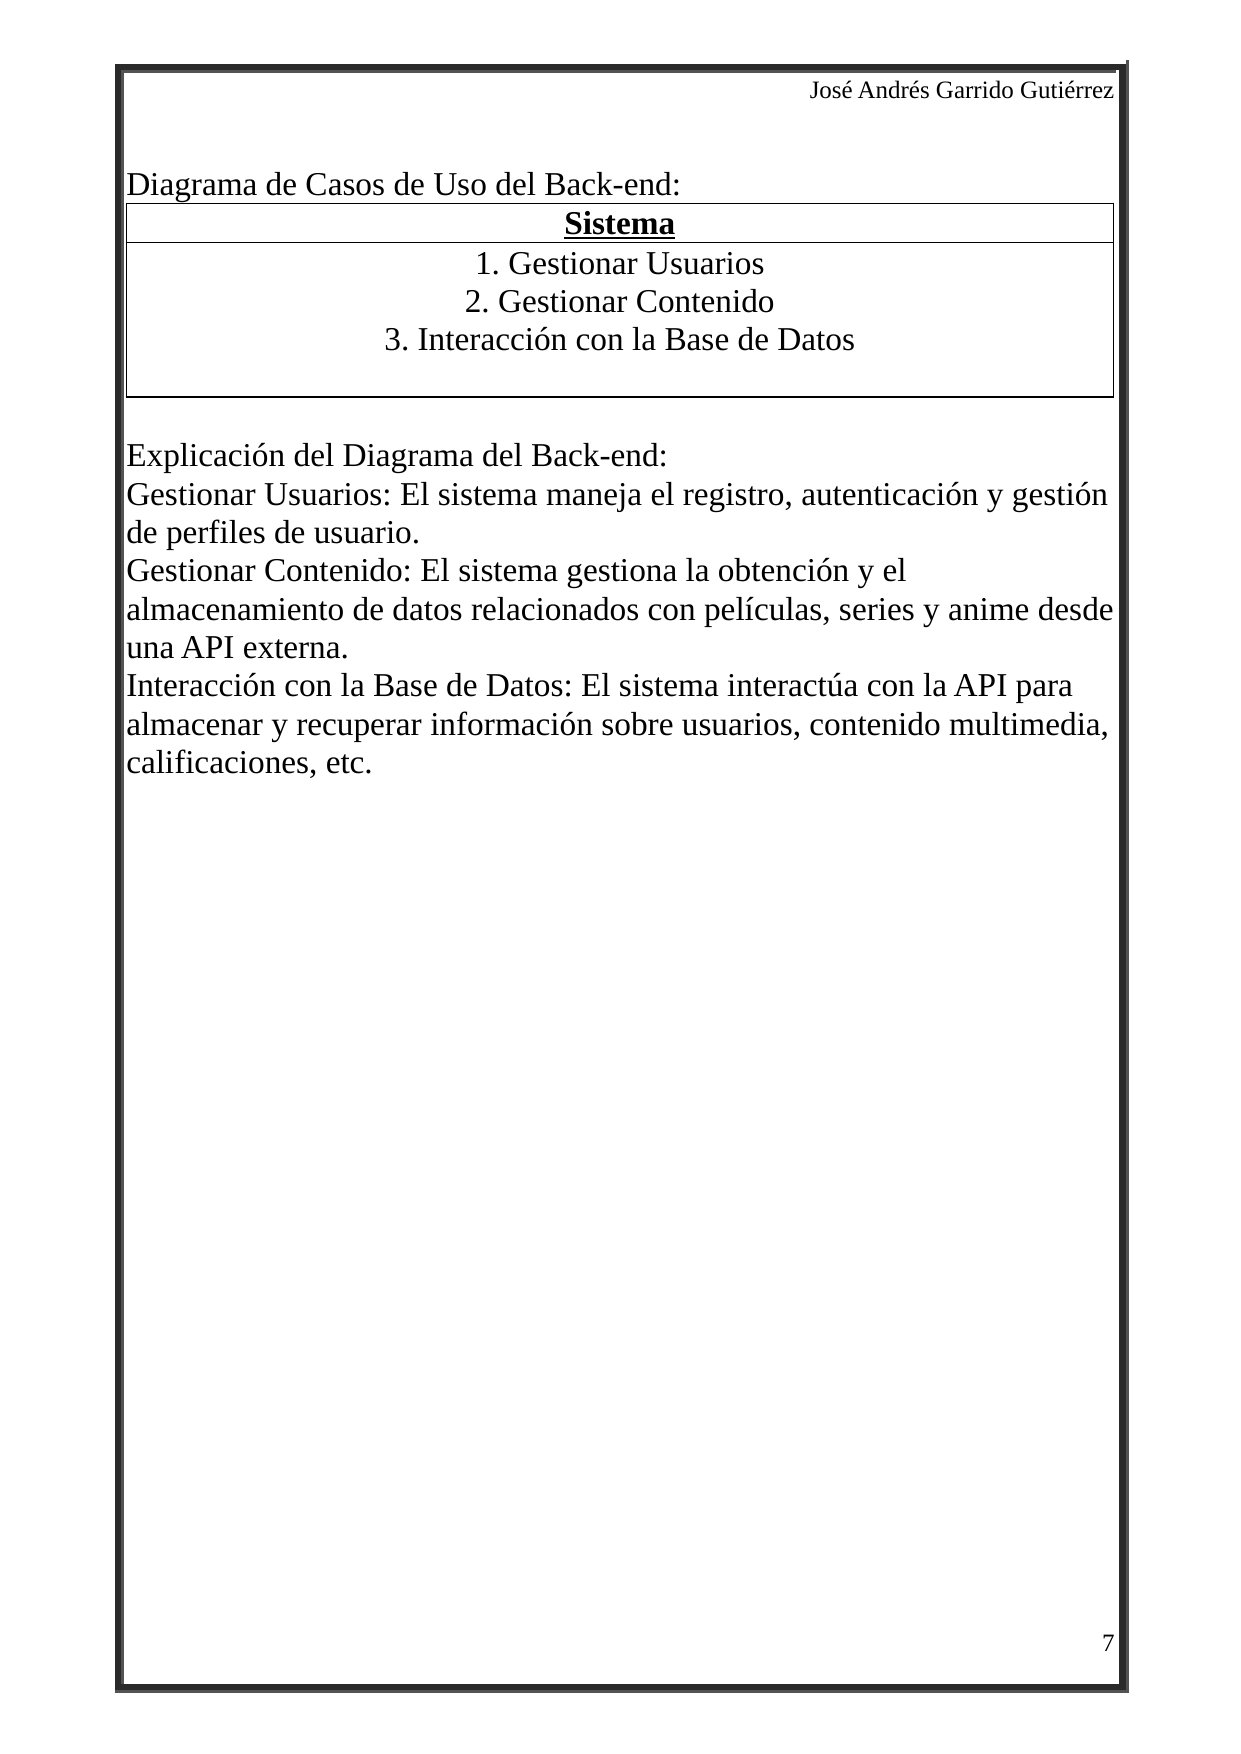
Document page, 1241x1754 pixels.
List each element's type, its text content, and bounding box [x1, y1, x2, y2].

table_header Sistema [127, 204, 1113, 242]
text Interacción con la Base de Datos: El sistema interactúa con la API para almacenar y recuperar información sobre usuarios, contenido multimedia, calificaciones, etc. [126, 666, 1114, 781]
text Diagrama de Casos de Uso del Back-end: [126, 164, 1114, 203]
text Explicación del Diagrama del Back-end: [126, 436, 1114, 474]
text Gestionar Contenido: El sistema gestiona la obtención y el almacenamiento de datos relacionados con películas, series y anime desde una API externa. [126, 551, 1114, 666]
text Gestionar Usuarios: El sistema maneja el registro, autenticación y gestión de perfiles de usuario. [126, 474, 1114, 551]
table_cell 1. Gestionar Usuarios 2. Gestionar Contenido 3. Interacción con la Base de Datos [127, 243, 1113, 396]
